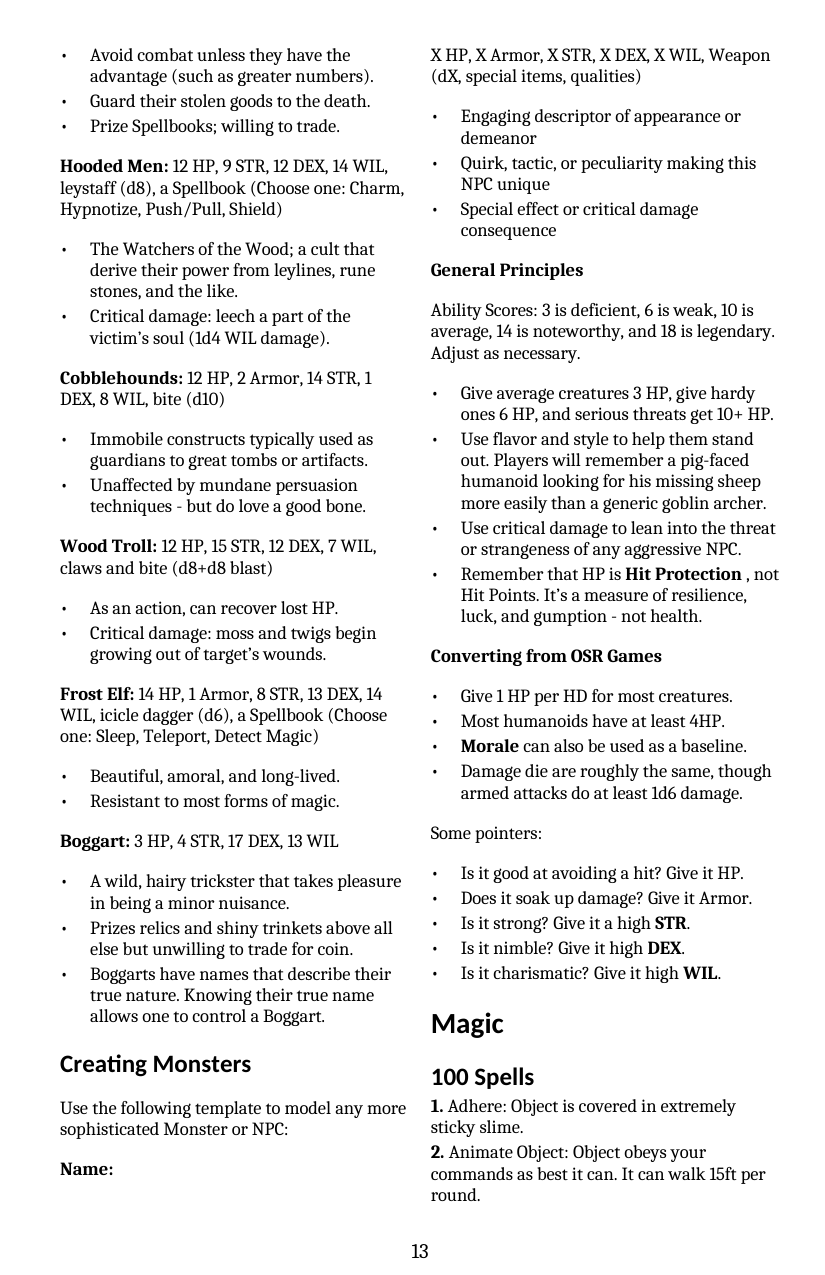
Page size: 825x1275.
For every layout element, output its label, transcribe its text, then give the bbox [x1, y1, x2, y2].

list Immobile constructs typically used as guardians to great tombs or artifacts. [60, 429, 409, 471]
list Use flavor and style to help them stand out. Players will remember a pig-faced humanoid looking for his missing sheep more easily than a generic goblin archer. [431, 429, 780, 514]
subtitle Magic [431, 1005, 780, 1040]
text Hooded Men: 12 HP, 9 STR, 12 DEX, 14 WIL, leystaff (d8), a Spellbook (Choose one: Charm, Hypnotize, Push/Pull, Shield) [60, 156, 409, 220]
list Is it charismatic? Give it high WIL. [431, 962, 780, 984]
list Prizes relics and shiny trinkets above all else but unwilling to trade for coin. [60, 917, 409, 960]
subtitle 100 Spells [431, 1061, 780, 1092]
list Morale can also be used as a baseline. [431, 736, 780, 757]
list Remember that HP is Hit Protection , not Hit Points. It’s a measure of resilience, luck, and gumption - not health. [431, 564, 780, 627]
list Adhere: Object is covered in extremely sticky slime. [431, 1096, 780, 1138]
list Quirk, tactic, or peculiarity making this NPC unique [431, 152, 780, 195]
list Animate Object: Object obeys your commands as best it can. It can walk 15ft per round. [431, 1142, 780, 1206]
list Damage die are roughly the same, though armed attacks do at least 1d6 damage. [431, 761, 780, 804]
list Resistant to most forms of magic. [60, 791, 409, 812]
list Critical damage: leech a part of the victim’s soul (1d4 WIL damage). [60, 306, 409, 349]
list Prize Spellbooks; willing to trade. [60, 116, 409, 137]
text General Principles [431, 260, 780, 281]
list As an action, can recover lost HP. [60, 597, 409, 619]
text Boggart: 3 HP, 4 STR, 17 DEX, 13 WIL [60, 831, 409, 852]
text Wood Troll: 12 HP, 15 STR, 12 DEX, 7 WIL, claws and bite (d8+d8 blast) [60, 536, 409, 579]
list Give 1 HP per HD for most creatures. [431, 686, 780, 707]
list Engaging descriptor of appearance or demeanor [431, 106, 780, 149]
list Does it soak up damage? Give it Armor. [431, 887, 780, 909]
list Beautiful, amoral, and long-lived. [60, 766, 409, 787]
list Is it good at avoiding a hit? Give it HP. [431, 862, 780, 884]
text Frost Elf: 14 HP, 1 Armor, 8 STR, 13 DEX, 14 WIL, icicle dagger (d6), a Spellbook (Choose one: Sleep, Teleport, Detect Magic) [60, 684, 409, 747]
list Is it strong? Give it a high STR. [431, 912, 780, 934]
list Boggarts have names that describe their true nature. Knowing their true name allows one to control a Boggart. [60, 964, 409, 1027]
list Most humanoids have at least 4HP. [431, 711, 780, 732]
list Avoid combat unless they have the advantage (such as greater numbers). [60, 45, 409, 87]
text Cobblehounds: 12 HP, 2 Armor, 14 STR, 1 DEX, 8 WIL, bite (d10) [60, 367, 409, 410]
subtitle Creating Monsters [60, 1048, 409, 1079]
list Use critical damage to lean into the threat or strangeness of any aggressive NPC. [431, 517, 780, 560]
list Unaffected by mundane persuasion techniques - but do love a good bone. [60, 475, 409, 517]
list The Watchers of the Wood; a cult that derive their power from leylines, rune stones, and the like. [60, 239, 409, 302]
text Some pointers: [431, 822, 780, 844]
text Ability Scores: 3 is deficient, 6 is weak, 10 is average, 14 is noteworthy, and 18 is legendary. Adjust as necessary. [431, 300, 780, 364]
list Guard their stolen goods to the death. [60, 91, 409, 112]
list Is it nimble? Give it high DEX. [431, 937, 780, 959]
list Critical damage: moss and twigs begin growing out of target’s wounds. [60, 622, 409, 665]
list Give average creatures 3 HP, give hardy ones 6 HP, and serious threats get 10+ HP. [431, 382, 780, 425]
text Use the following template to model any more sophisticated Monster or NPC: [60, 1098, 409, 1140]
text Converting from OSR Games [431, 646, 780, 667]
list Special effect or critical damage consequence [431, 199, 780, 241]
text X HP, X Armor, X STR, X DEX, X WIL, Weapon (dX, special items, qualities) [431, 45, 780, 87]
text Name: [60, 1159, 409, 1180]
list A wild, hairy trickster that takes pleasure in being a minor nuisance. [60, 871, 409, 914]
